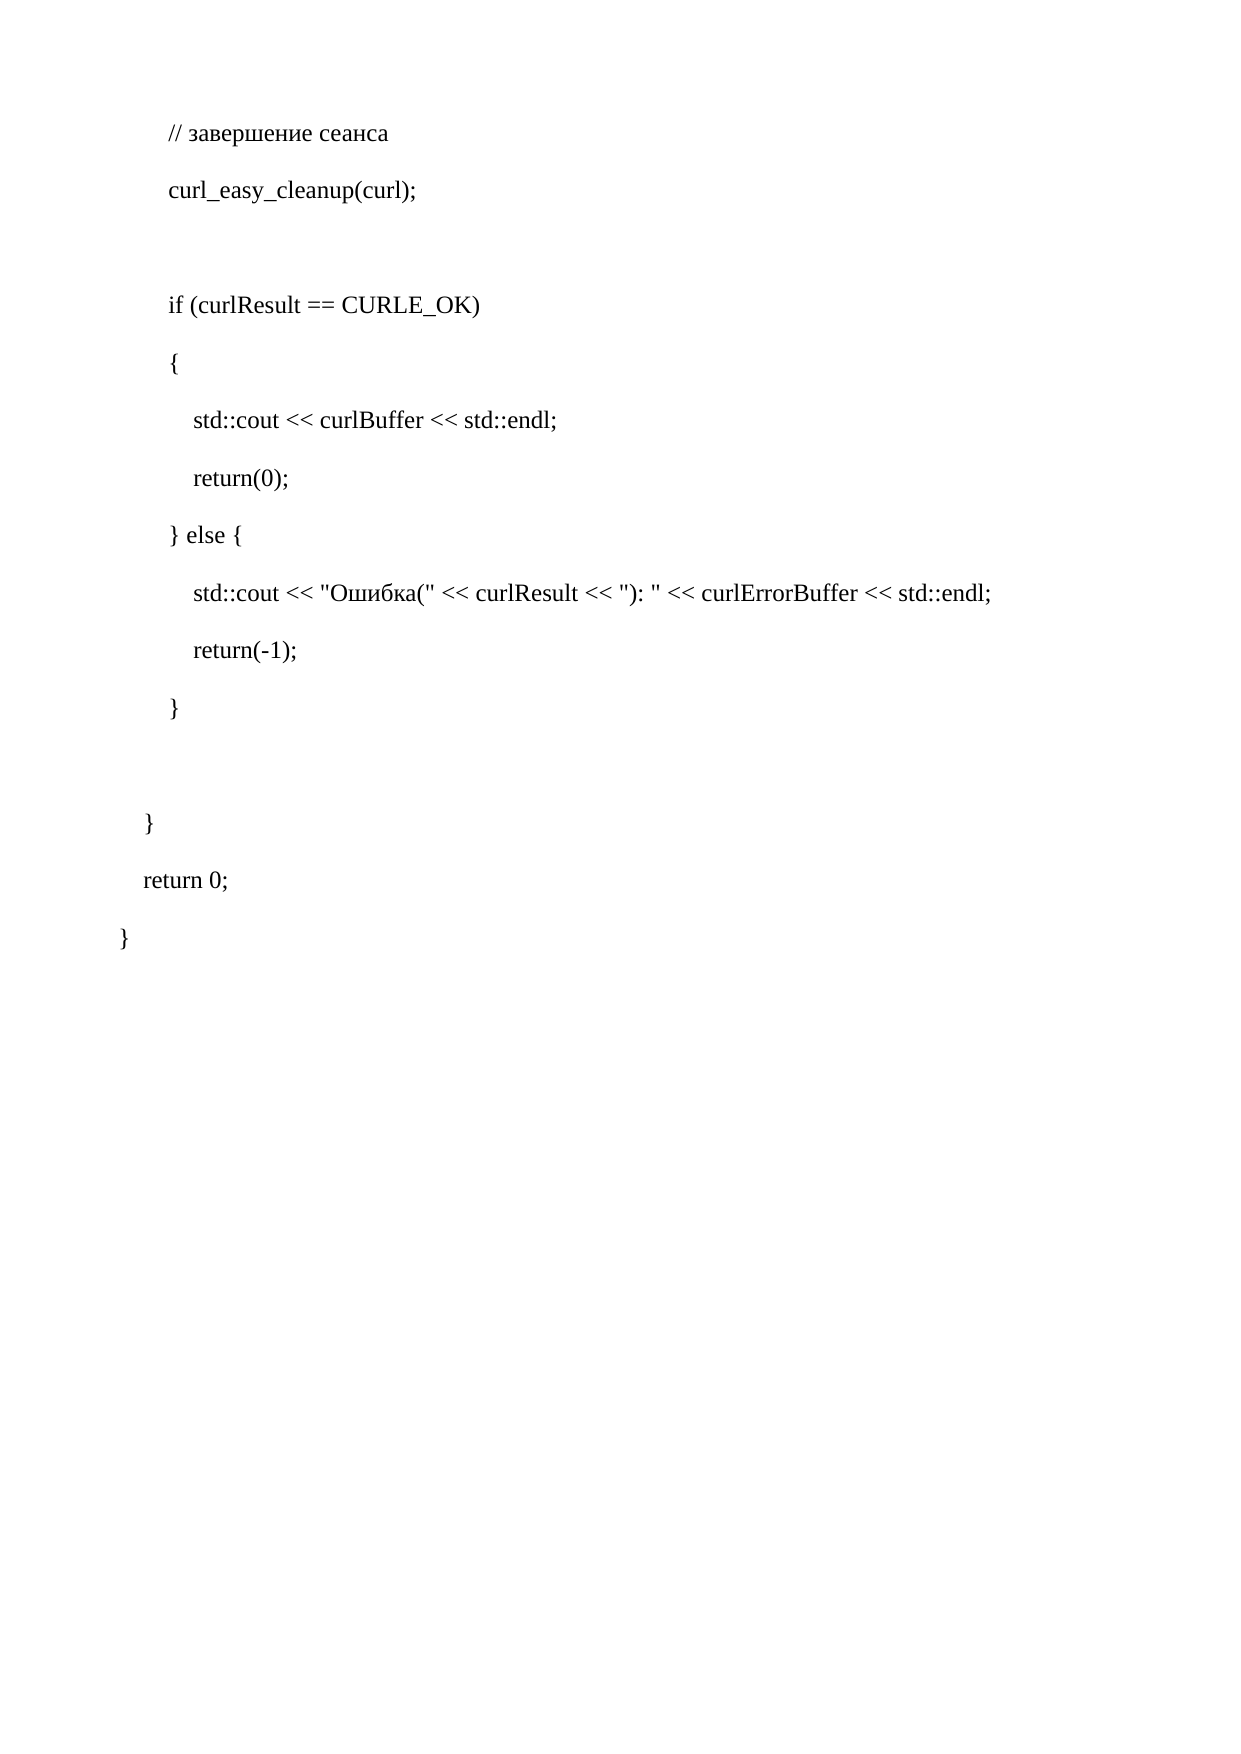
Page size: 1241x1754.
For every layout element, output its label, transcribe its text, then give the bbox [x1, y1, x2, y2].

text } [118, 808, 1122, 837]
text curl_easy_cleanup(curl); [118, 176, 1122, 204]
text std::cout << curlBuffer << std::endl; [118, 406, 1122, 434]
text // завершение сеанса [118, 118, 1122, 147]
text return 0; [118, 866, 1122, 894]
text return(0); [118, 463, 1122, 492]
text } [118, 923, 1122, 952]
text } else { [118, 521, 1122, 549]
text } [118, 693, 1122, 722]
text { [118, 348, 1122, 377]
text return(-1); [118, 636, 1122, 664]
text if (curlResult == CURLE_OK) [118, 291, 1122, 319]
text std::cout << "Ошибка(" << curlResult << "): " << curlErrorBuffer << std::endl; [118, 578, 1122, 607]
